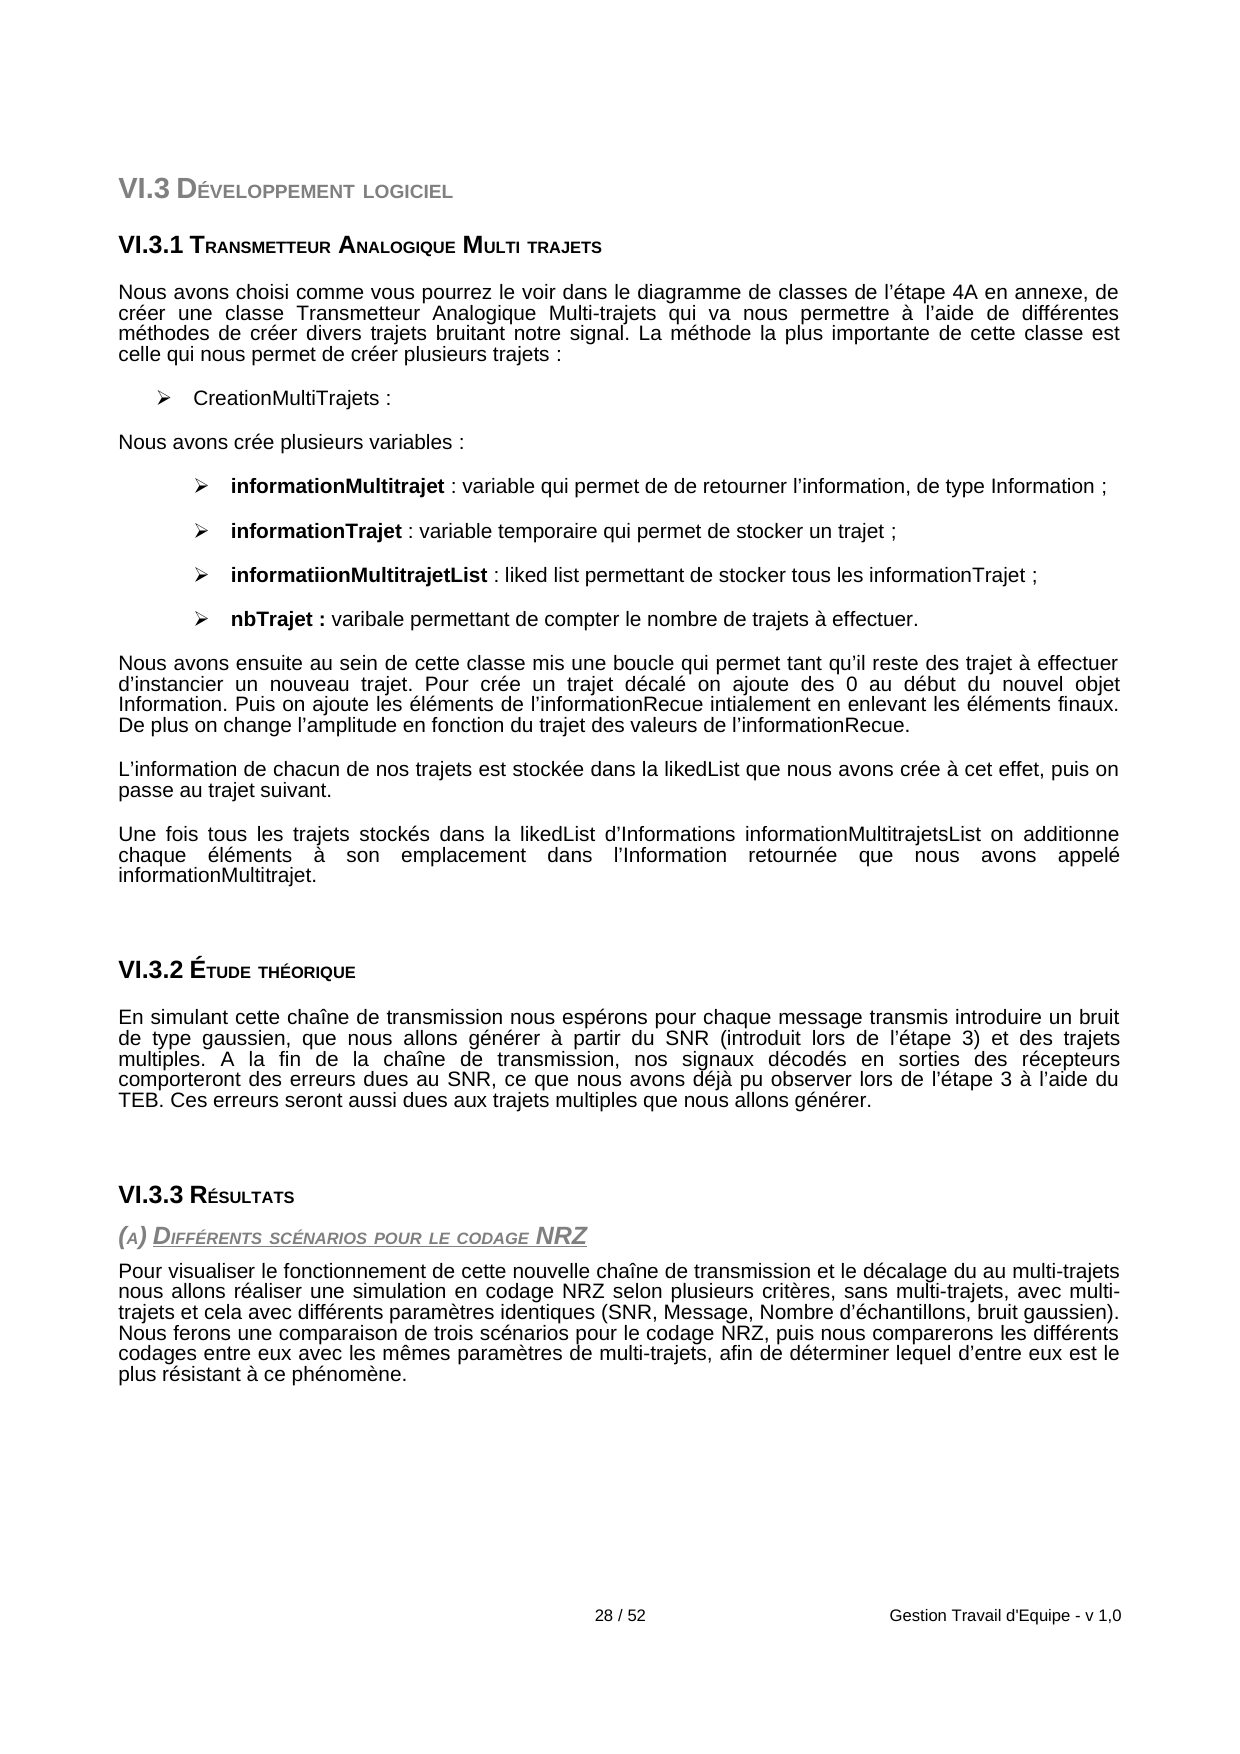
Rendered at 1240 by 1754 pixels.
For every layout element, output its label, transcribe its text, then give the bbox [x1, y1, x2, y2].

text Une fois tous les trajets stockés dans la likedList d’Informations informationMultitrajetsList on additionne chaque éléments à son emplacement dans l’Information retournée que nous avons appelé informationMultitrajet. [118, 825, 1121, 887]
text Nous avons choisi comme vous pourrez le voir dans le diagramme de classes de l’étape 4A en annexe, de créer une classe Transmetteur Analogique Multi-trajets qui va nous permettre à l’aide de différentes méthodes de créer divers trajets bruitant notre signal. La méthode la plus importante de cette classe est celle qui nous permet de créer plusieurs trajets : [118, 283, 1121, 366]
subtitle Différents scénarios pour le codage NRZ [118, 1221, 1121, 1250]
text Nous avons crée plusieurs variables : [118, 433, 1121, 454]
list informatiionMultitrajetList : liked list permettant de stocker tous les informationTrajet ; [193, 566, 1121, 586]
list nbTrajet : varibale permettant de compter le nombre de trajets à effectuer. [193, 610, 1121, 631]
subtitle Développement logiciel [118, 172, 1121, 205]
subtitle Étude théorique [118, 955, 1121, 984]
list informationMultitrajet : variable qui permet de de retourner l’information, de type Information ; [193, 477, 1121, 498]
text Pour visualiser le fonctionnement de cette nouvelle chaîne de transmission et le décalage du au multi-trajets nous allons réaliser une simulation en codage NRZ selon plusieurs critères, sans multi-trajets, avec multi-trajets et cela avec différents paramètres identiques (SNR, Message, Nombre d’échantillons, bruit gaussien). Nous ferons une comparaison de trois scénarios pour le codage NRZ, puis nous comparerons les différents codages entre eux avec les mêmes paramètres de multi-trajets, afin de déterminer lequel d’entre eux est le plus résistant à ce phénomène. [118, 1262, 1121, 1385]
subtitle Résultats [118, 1180, 1121, 1209]
text Nous avons ensuite au sein de cette classe mis une boucle qui permet tant qu’il reste des trajet à effectuer d’instancier un nouveau trajet. Pour crée un trajet décalé on ajoute des 0 au début du nouvel objet Information. Puis on ajoute les éléments de l’informationRecue intialement en enlevant les éléments finaux. De plus on change l’amplitude en fonction du trajet des valeurs de l’informationRecue. [118, 654, 1121, 737]
text L’information de chacun de nos trajets est stockée dans la likedList que nous avons crée à cet effet, puis on passe au trajet suivant. [118, 760, 1121, 801]
list informationTrajet : variable temporaire qui permet de stocker un trajet ; [193, 522, 1121, 542]
text En simulant cette chaîne de transmission nous espérons pour chaque message transmis introduire un bruit de type gaussien, que nous allons générer à partir du SNR (introduit lors de l’étape 3) et des trajets multiples. A la fin de la chaîne de transmission, nos signaux décodés en sorties des récepteurs comporteront des erreurs dues au SNR, ce que nous avons déjà pu observer lors de l’étape 3 à l’aide du TEB. Ces erreurs seront aussi dues aux trajets multiples que nous allons générer. [118, 1008, 1121, 1111]
list CreationMultiTrajets : [156, 389, 1121, 410]
subtitle Transmetteur Analogique Multi trajets [118, 230, 1121, 259]
